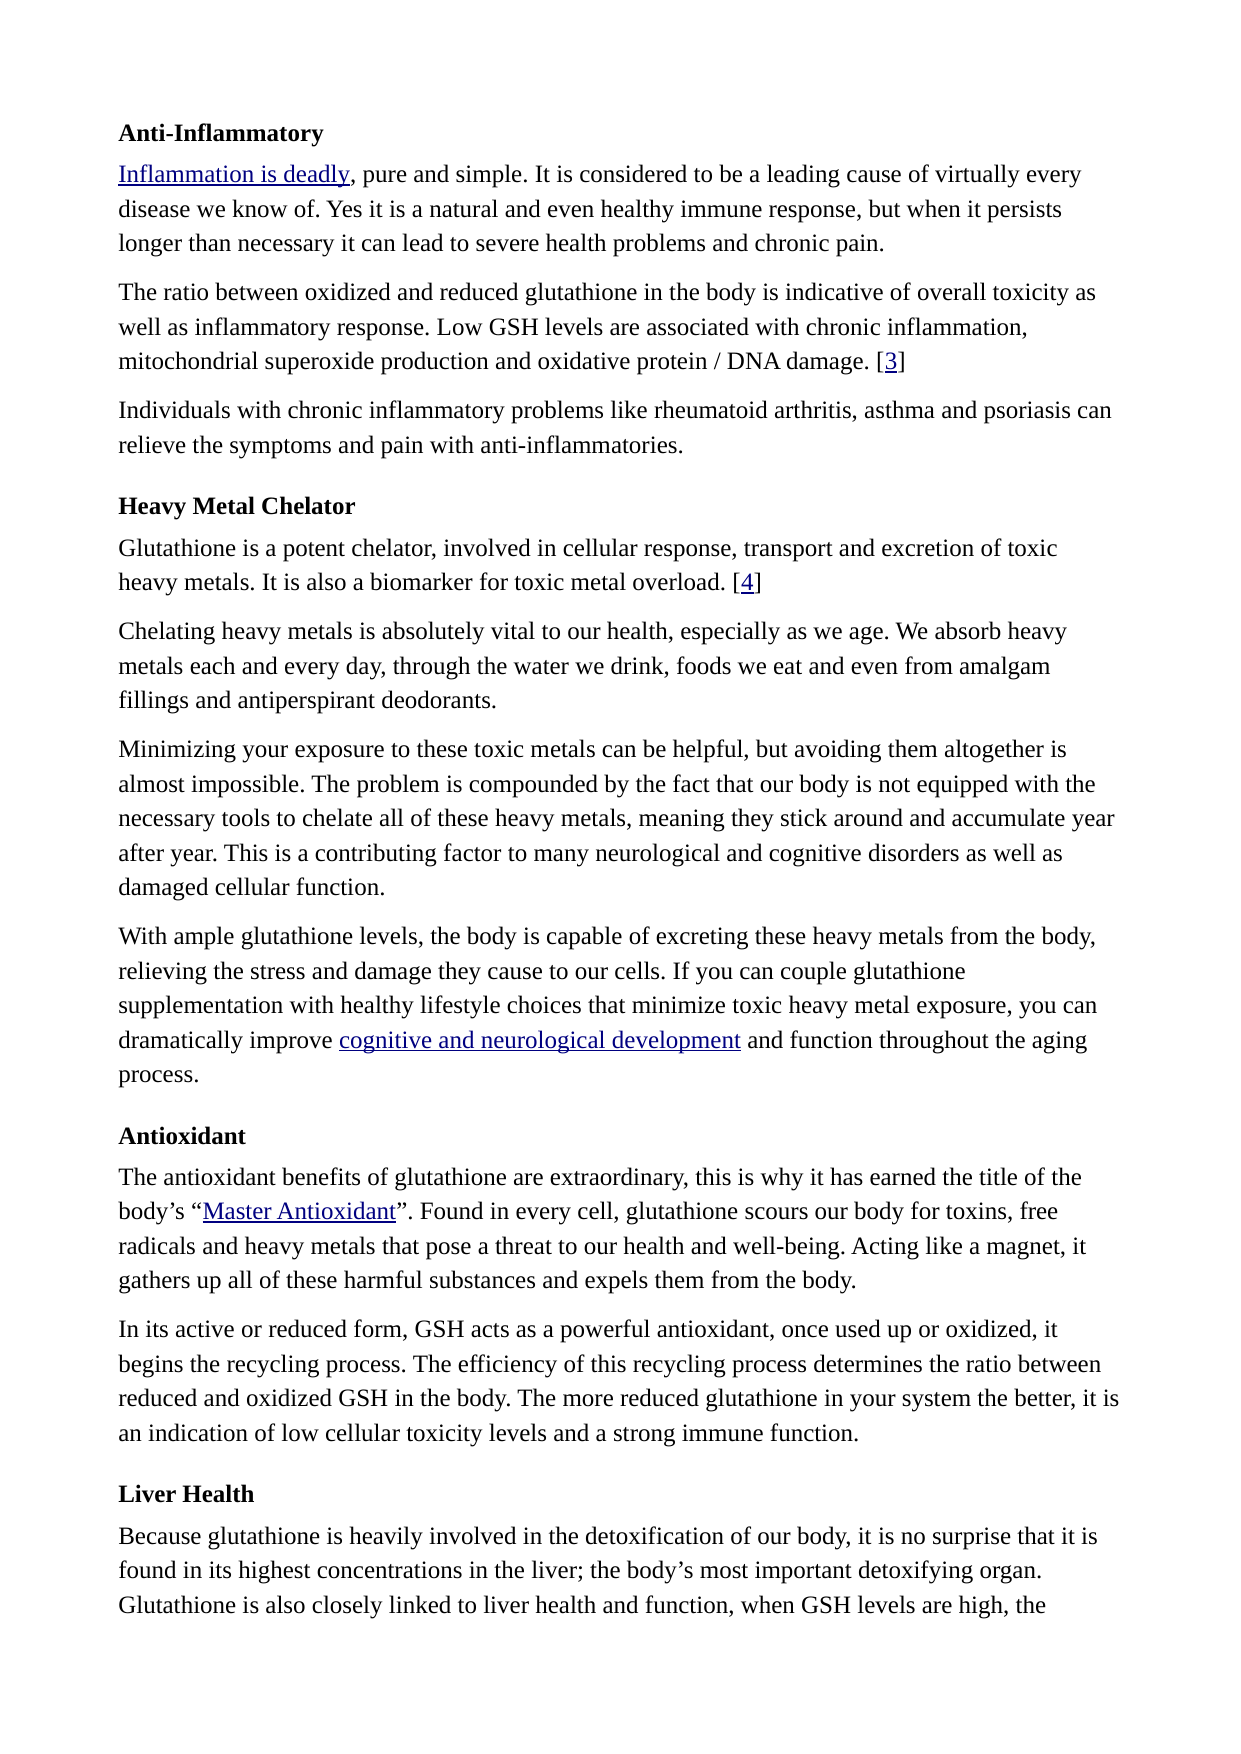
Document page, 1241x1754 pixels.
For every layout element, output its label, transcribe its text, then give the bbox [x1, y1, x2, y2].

text The antioxidant benefits of glutathione are extraordinary, this is why it has earned the title of the body’s “Master Antioxidant”. Found in every cell, glutathione scours our body for toxins, free radicals and heavy metals that pose a threat to our health and well-being. Acting like a magnet, it gathers up all of these harmful substances and expels them from the body. [118, 1162, 1122, 1294]
text Minimizing your exposure to these toxic metals can be helpful, but avoiding them altogether is almost impossible. The problem is compounded by the fact that our body is not equipped with the necessary tools to chelate all of these heavy metals, meaning they stick around and accumulate year after year. This is a contributing factor to many neurological and cognitive disorders as well as damaged cellular function. [118, 734, 1122, 901]
text With ample glutathione levels, the body is capable of excreting these heavy metals from the body, relieving the stress and damage they cause to our cells. If you can couple glutathione supplementation with healthy lifestyle choices that minimize toxic heavy metal exposure, you can dramatically improve cognitive and neurological development and function throughout the aging process. [118, 921, 1122, 1088]
text Because glutathione is heavily involved in the detoxification of our body, it is no surprise that it is found in its highest concentrations in the liver; the body’s most important detoxifying organ. Glutathione is also closely linked to liver health and function, when GSH levels are high, the [118, 1521, 1122, 1618]
text Glutathione is a potent chelator, involved in cellular response, transport and excretion of toxic heavy metals. It is also a biomarker for toxic metal overload. [4] [118, 533, 1122, 596]
text Inflammation is deadly, pure and simple. It is considered to be a leading cause of virtually every disease we know of. Yes it is a natural and even healthy immune response, but when it persists longer than necessary it can lead to severe health problems and chronic pain. [118, 159, 1122, 257]
subtitle Anti-Inflammatory [118, 118, 1122, 147]
text The ratio between oxidized and reduced glutathione in the body is indicative of overall toxicity as well as inflammatory response. Low GSH levels are associated with chronic inflammation, mitochondrial superoxide production and oxidative protein / DNA damage. [3] [118, 277, 1122, 375]
text Chelating heavy metals is absolutely vital to our health, especially as we age. We absorb heavy metals each and every day, through the water we drink, foods we eat and even from amalgam fillings and antiperspirant deodorants. [118, 616, 1122, 714]
subtitle Liver Health [118, 1479, 1122, 1508]
subtitle Heavy Metal Chelator [118, 491, 1122, 520]
text Individuals with chronic inflammatory problems like rheumatoid arthritis, asthma and psoriasis can relieve the symptoms and pain with anti-inflammatories. [118, 395, 1122, 459]
text In its active or reduced form, GSH acts as a powerful antioxidant, once used up or oxidized, it begins the recycling process. The efficiency of this recycling process determines the ratio between reduced and oxidized GSH in the body. The more reduced glutathione in your system the better, it is an indication of low cellular toxicity levels and a strong immune function. [118, 1314, 1122, 1447]
subtitle Antioxidant [118, 1121, 1122, 1149]
